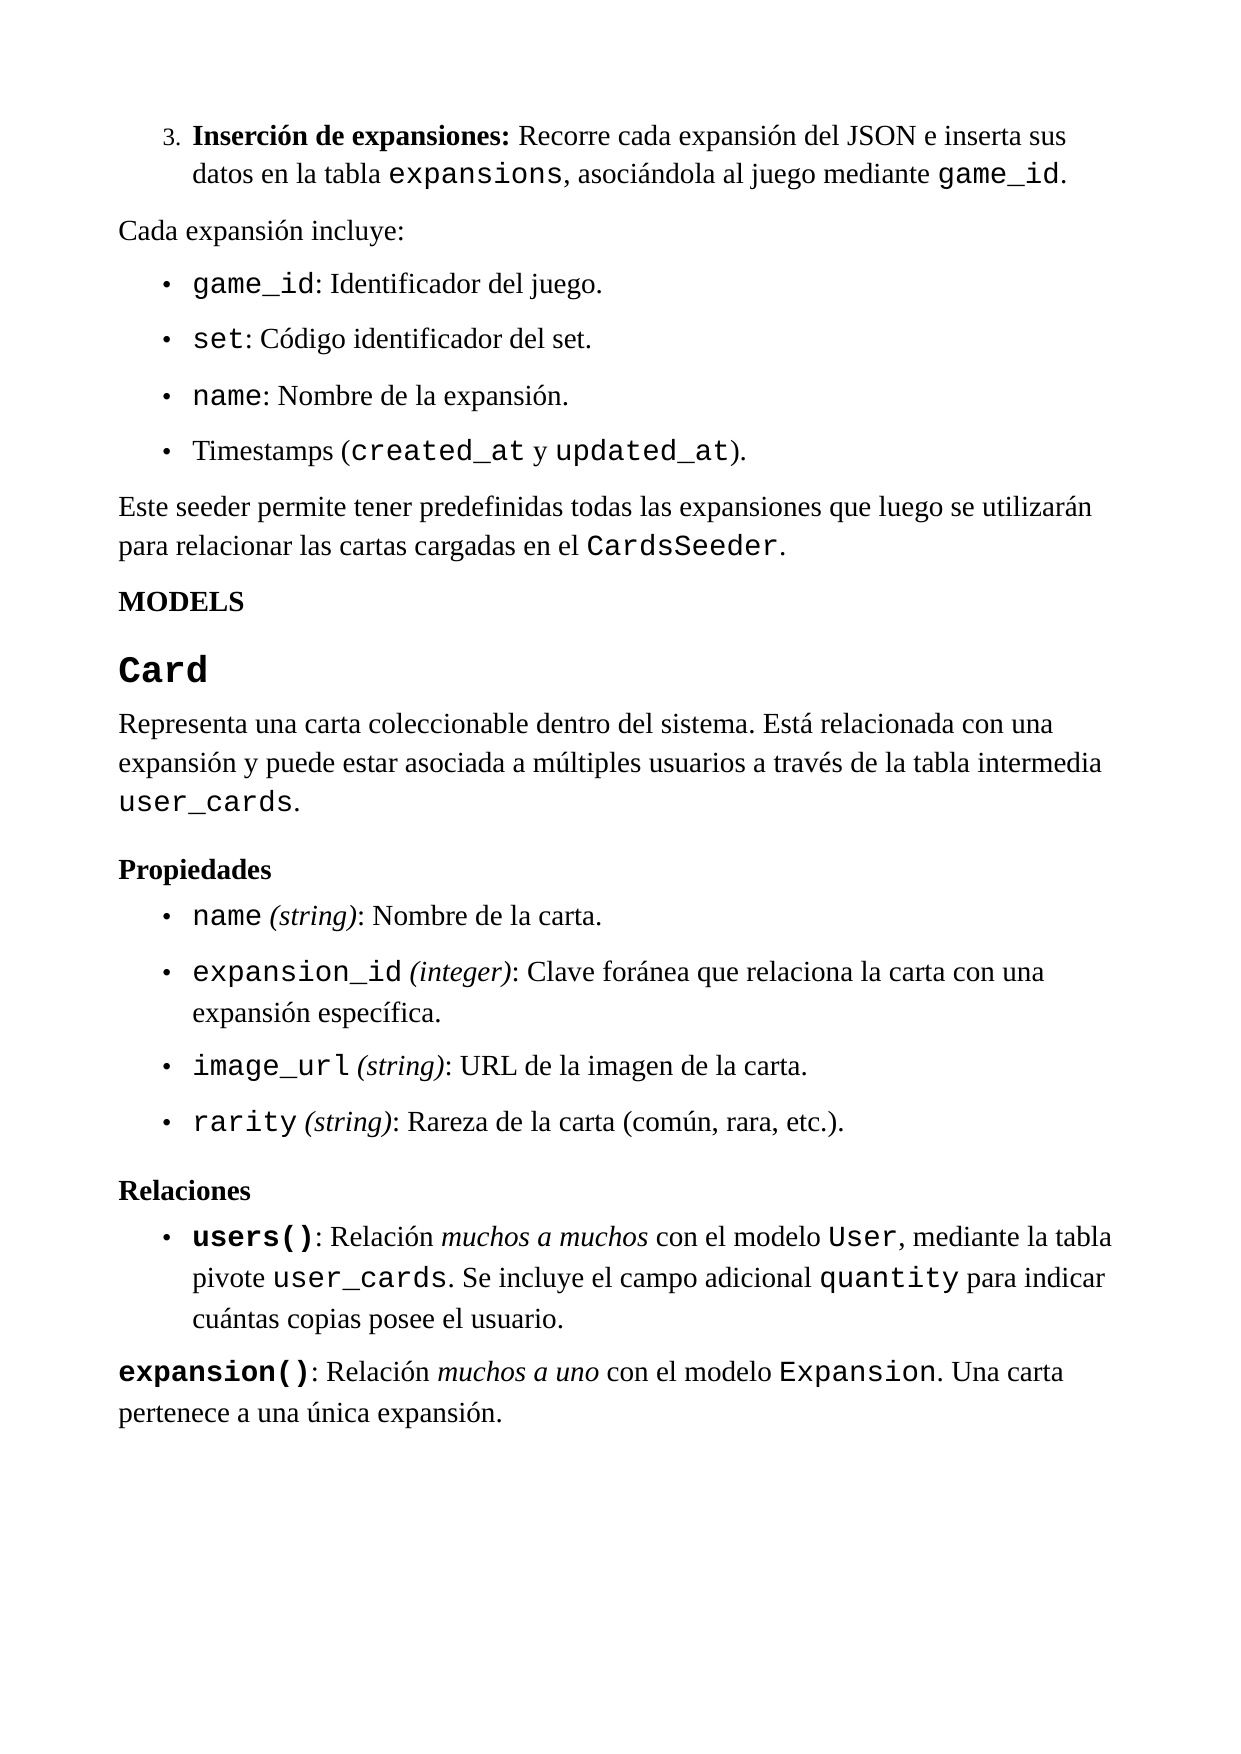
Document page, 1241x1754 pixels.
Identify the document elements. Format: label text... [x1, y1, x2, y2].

text MODELS [118, 584, 1122, 617]
text expansion(): Relación muchos a uno con el modelo Expansion. Una carta pertenece a una única expansión. [118, 1354, 1122, 1428]
text Cada expansión incluye: [118, 213, 1122, 246]
list name (string): Nombre de la carta. [162, 898, 1122, 934]
subtitle Card [118, 652, 1122, 694]
text Este seeder permite tener predefinidas todas las expansiones que luego se utilizarán para relacionar las cartas cargadas en el CardsSeeder. [118, 489, 1122, 564]
list Timestamps (created_at y updated_at). [162, 433, 1122, 469]
list game_id: Identificador del juego. [162, 266, 1122, 302]
list Inserción de expansiones: Recorre cada expansión del JSON e inserta sus datos en la tabla expansions, asociándola al juego mediante game_id. [162, 118, 1122, 193]
list users(): Relación muchos a muchos con el modelo User, mediante la tabla pivote user_cards. Se incluye el campo adicional quantity para indicar cuántas copias posee el usuario. [162, 1219, 1122, 1334]
list rarity (string): Rareza de la carta (común, rara, etc.). [162, 1104, 1122, 1140]
list image_url (string): URL de la imagen de la carta. [162, 1048, 1122, 1084]
list set: Código identificador del set. [162, 322, 1122, 358]
subtitle Propiedades [118, 852, 1122, 886]
text Representa una carta coleccionable dentro del sistema. Está relacionada con una expansión y puede estar asociada a múltiples usuarios a través de la tabla intermedia user_cards. [118, 707, 1122, 820]
list expansion_id (integer): Clave foránea que relaciona la carta con una expansión específica. [162, 954, 1122, 1029]
list name: Nombre de la expansión. [162, 378, 1122, 414]
subtitle Relaciones [118, 1173, 1122, 1206]
